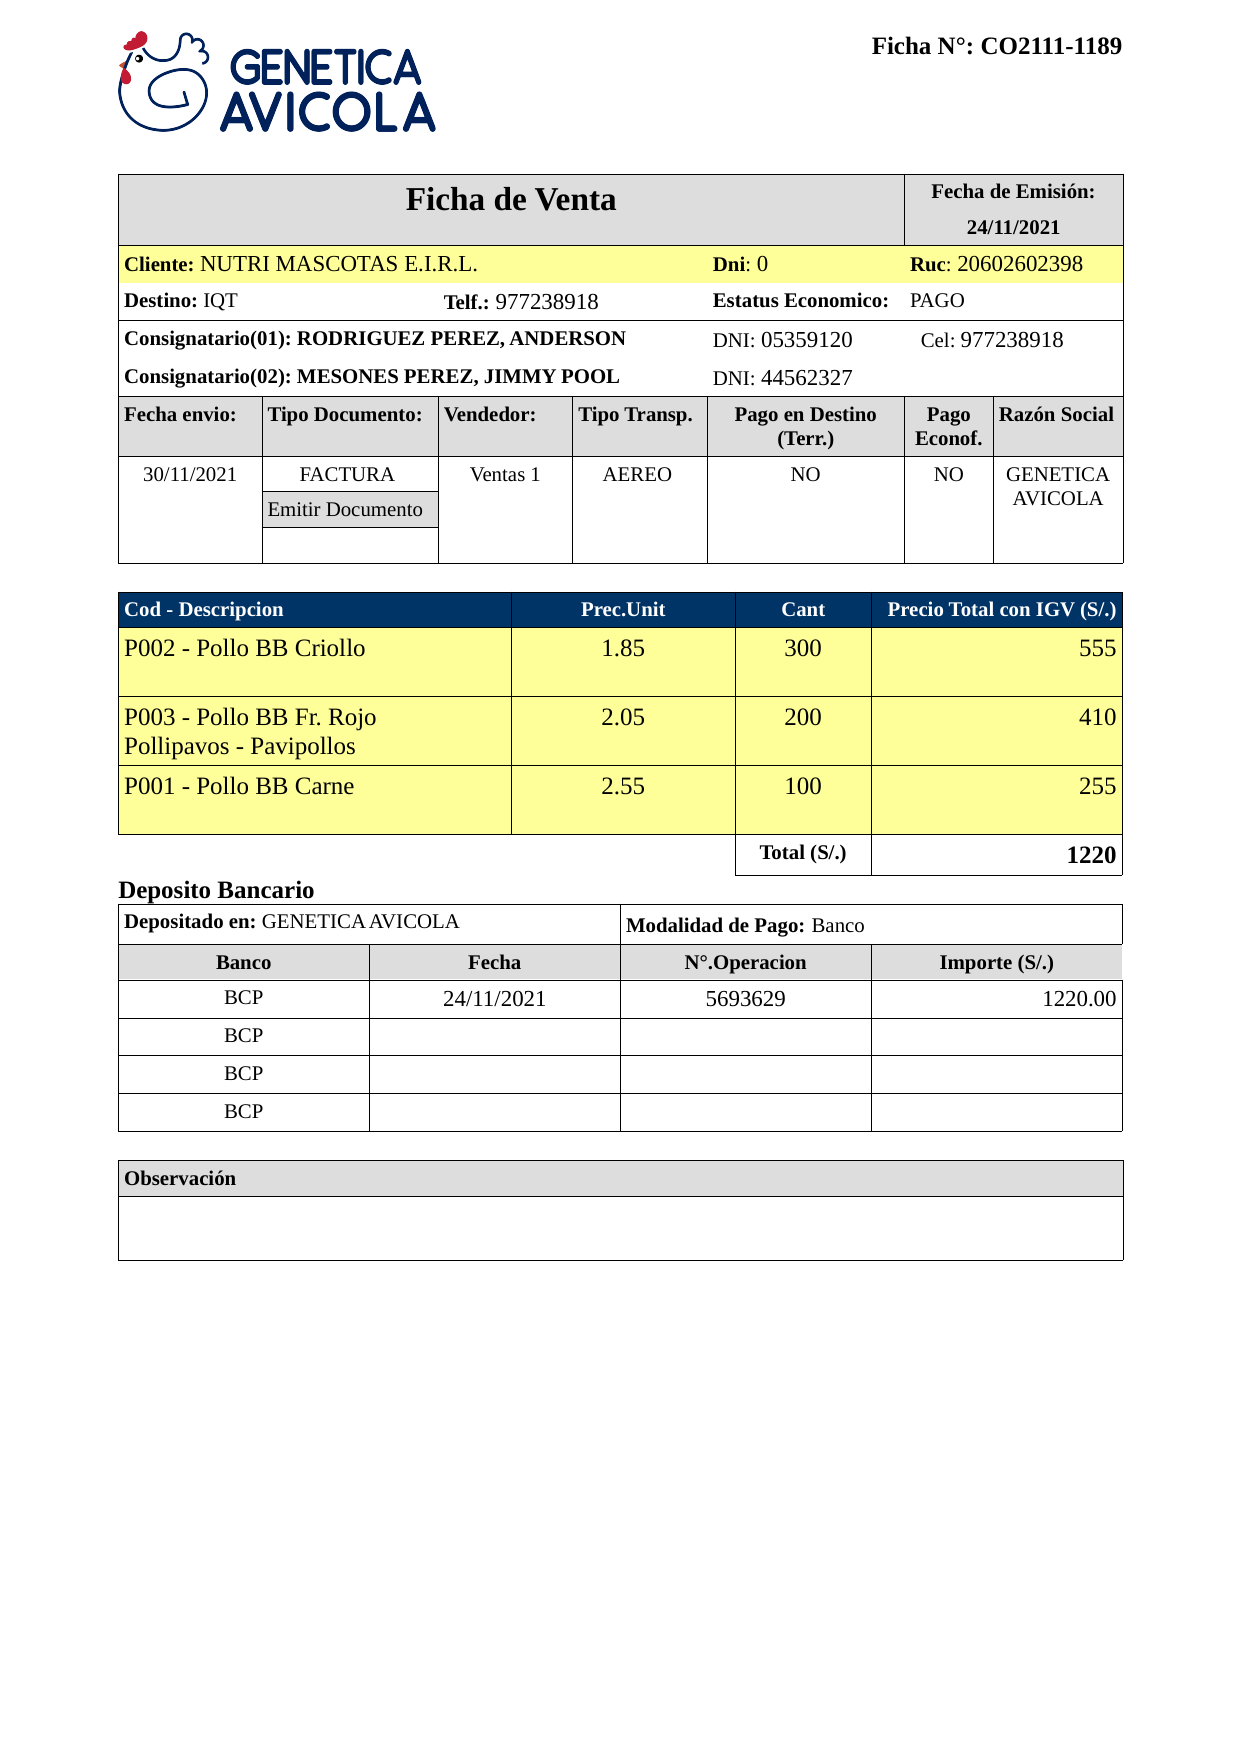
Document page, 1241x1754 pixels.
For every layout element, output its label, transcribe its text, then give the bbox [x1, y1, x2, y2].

table_cell FACTURA [263, 457, 438, 491]
table_cell [118, 835, 511, 875]
table_cell Ruc: 20602602398 [904, 246, 1123, 283]
table_header Observación [119, 1161, 1123, 1196]
table_header Cant [736, 593, 871, 627]
table_cell 200 [736, 697, 871, 765]
table_cell PAGO [904, 283, 1123, 320]
table_cell [263, 528, 438, 563]
table_cell Cliente: NUTRI MASCOTAS E.I.R.L. [119, 246, 707, 283]
table_cell BCP [119, 1094, 369, 1131]
table_cell BCP [119, 1056, 369, 1093]
table_cell Tipo Transp. [573, 397, 707, 456]
table_cell Consignatario(02): MESONES PEREZ, JIMMY POOL [119, 358, 707, 396]
table_cell Fecha [370, 945, 620, 979]
table_cell 1220 [872, 835, 1122, 875]
table_cell [370, 1056, 620, 1093]
table_cell Vendedor: [439, 397, 572, 456]
table_cell 2.05 [512, 697, 735, 765]
table_header Cod - Descripcion [119, 593, 511, 627]
table_cell 100 [736, 766, 871, 834]
table_cell Dni: 0 [707, 246, 904, 283]
table_cell DNI: 05359120 [707, 321, 915, 358]
table_cell GENETICA AVICOLA [994, 457, 1123, 563]
table_cell 5693629 [621, 981, 871, 1017]
table_header Ficha de Venta [119, 175, 904, 245]
table_cell [872, 1019, 1122, 1055]
table_cell Razón Social [994, 397, 1123, 456]
table_cell 555 [872, 628, 1122, 696]
table_cell Estatus Economico: [707, 283, 904, 320]
table_cell Cel: 977238918 [915, 321, 1123, 358]
table_cell 24/11/2021 [370, 981, 620, 1017]
table_cell [621, 1056, 871, 1093]
table_cell 255 [872, 766, 1122, 834]
table_cell NO [905, 457, 993, 563]
table_cell 410 [872, 697, 1122, 765]
table_cell 2.55 [512, 766, 735, 834]
table_cell [370, 1094, 620, 1131]
table_cell [872, 1094, 1122, 1131]
table_cell Destino: IQT [119, 283, 438, 320]
table_cell 1220.00 [872, 981, 1122, 1017]
table_header Prec.Unit [512, 593, 735, 627]
table_cell P003 - Pollo BB Fr. Rojo Pollipavos - Pavipollos [119, 697, 511, 765]
table_cell N°.Operacion [621, 945, 871, 979]
table_cell Consignatario(01): RODRIGUEZ PEREZ, ANDERSON [119, 321, 707, 358]
table_header Modalidad de Pago: Banco [621, 905, 1122, 944]
table_cell [621, 1094, 871, 1131]
table_cell Total (S/.) [736, 835, 871, 875]
table_cell DNI: 44562327 [707, 358, 1123, 396]
text Deposito Bancario [118, 875, 1122, 903]
table_cell 30/11/2021 [119, 457, 262, 563]
table_cell Fecha envio: [119, 397, 262, 456]
table_cell Tipo Documento: [263, 397, 438, 456]
table_cell [119, 1197, 1123, 1260]
table_cell Banco [119, 945, 369, 979]
table_cell P002 - Pollo BB Criollo [119, 628, 511, 696]
table_header Precio Total con IGV (S/.) [872, 593, 1122, 627]
table_cell BCP [119, 1019, 369, 1055]
table_cell AEREO [573, 457, 707, 563]
table_cell BCP [119, 981, 369, 1017]
table_cell 300 [736, 628, 871, 696]
table_cell Emitir Documento [263, 492, 438, 527]
table_cell [511, 835, 735, 875]
table_cell Ventas 1 [439, 457, 572, 563]
table_cell 1.85 [512, 628, 735, 696]
table_cell 24/11/2021 [905, 209, 1123, 245]
table_cell [370, 1019, 620, 1055]
table_cell P001 - Pollo BB Carne [119, 766, 511, 834]
picture [118, 31, 436, 132]
table_cell [621, 1019, 871, 1055]
table_header Depositado en: GENETICA AVICOLA [119, 905, 620, 944]
table_cell Pago en Destino (Terr.) [708, 397, 904, 456]
table_cell Importe (S/.) [872, 945, 1122, 979]
table_cell Pago Econof. [905, 397, 993, 456]
table_cell Telf.: 977238918 [438, 283, 707, 320]
table_cell NO [708, 457, 904, 563]
table_header Fecha de Emisión: [905, 175, 1123, 209]
table_cell [872, 1056, 1122, 1093]
